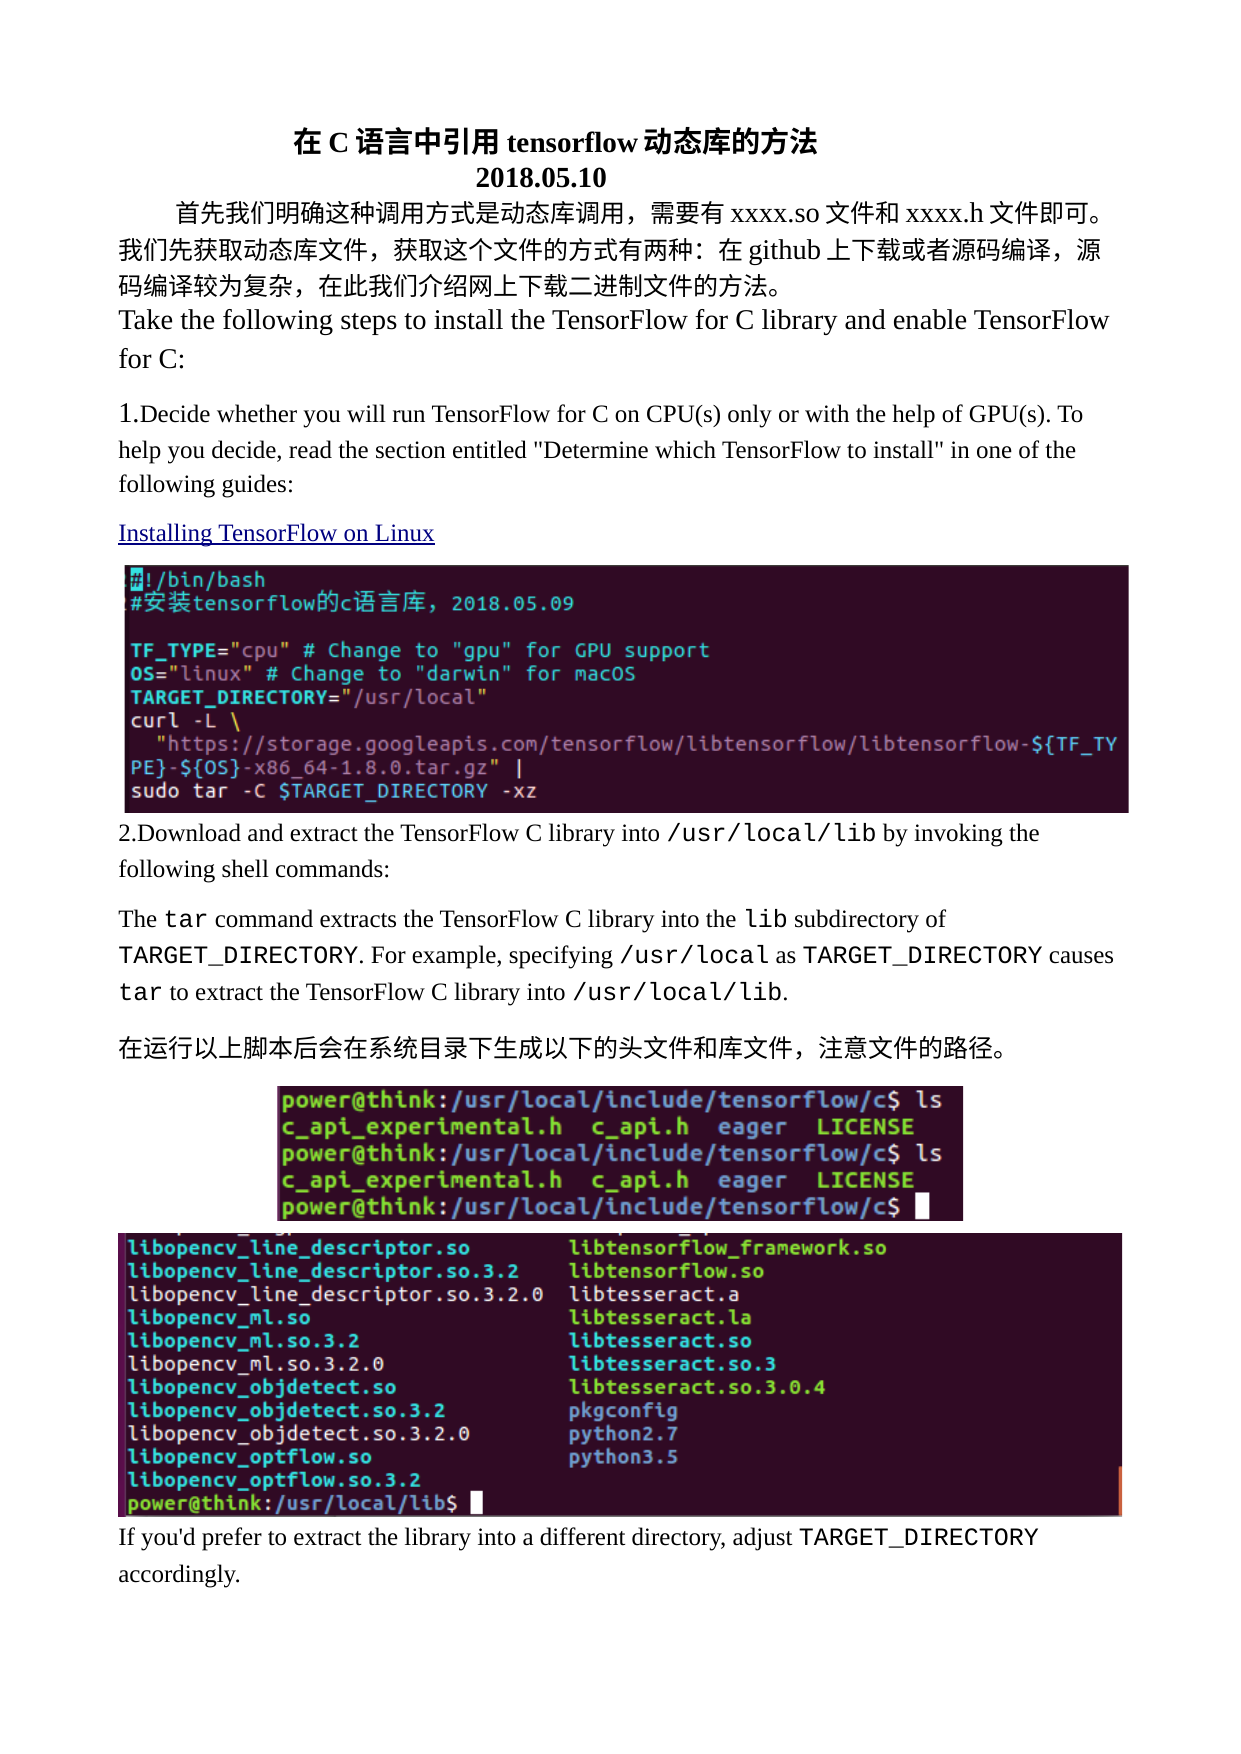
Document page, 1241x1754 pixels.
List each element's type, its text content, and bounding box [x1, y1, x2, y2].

text 1.Decide whether you will run TensorFlow for C on CPU(s) only or with the help of GPU(s). To help you decide, read the section entitled "Determine which TensorFlow to install" in one of the following guides: [118, 396, 1122, 498]
text If you'd prefer to extract the library into a different directory, adjust TARGET_DIRECTORY accordingly. [118, 1517, 1122, 1587]
text 2018.05.10 [118, 160, 1122, 194]
picture [118, 1233, 1123, 1517]
text Installing TensorFlow on Linux [118, 518, 1122, 547]
text 在C语言中引用tensorflow动态库的方法 [118, 118, 1122, 160]
text 2.Download and extract the TensorFlow C library into /usr/local/lib by invoking the following shell commands: [118, 567, 1122, 883]
picture [124, 565, 1129, 813]
text 在运行以上脚本后会在系统目录下生成以下的头文件和库文件，注意文件的路径。 [118, 1028, 1122, 1064]
text Take the following steps to install the TensorFlow for C library and enable TensorFlow for C: [118, 303, 1122, 375]
text 首先我们明确这种调用方式是动态库调用，需要有xxxx.so文件和xxxx.h文件即可。我们先获取动态库文件，获取这个文件的方式有两种：在github上下载或者源码编译，源码编译较为复杂，在此我们介绍网上下载二进制文件的方法。 [118, 194, 1122, 303]
picture [277, 1086, 964, 1221]
text The tar command extracts the TensorFlow C library into the lib subdirectory of TARGET_DIRECTORY. For example, specifying /usr/local as TARGET_DIRECTORY causes tar to extract the TensorFlow C library into /usr/local/lib. [118, 904, 1122, 1008]
